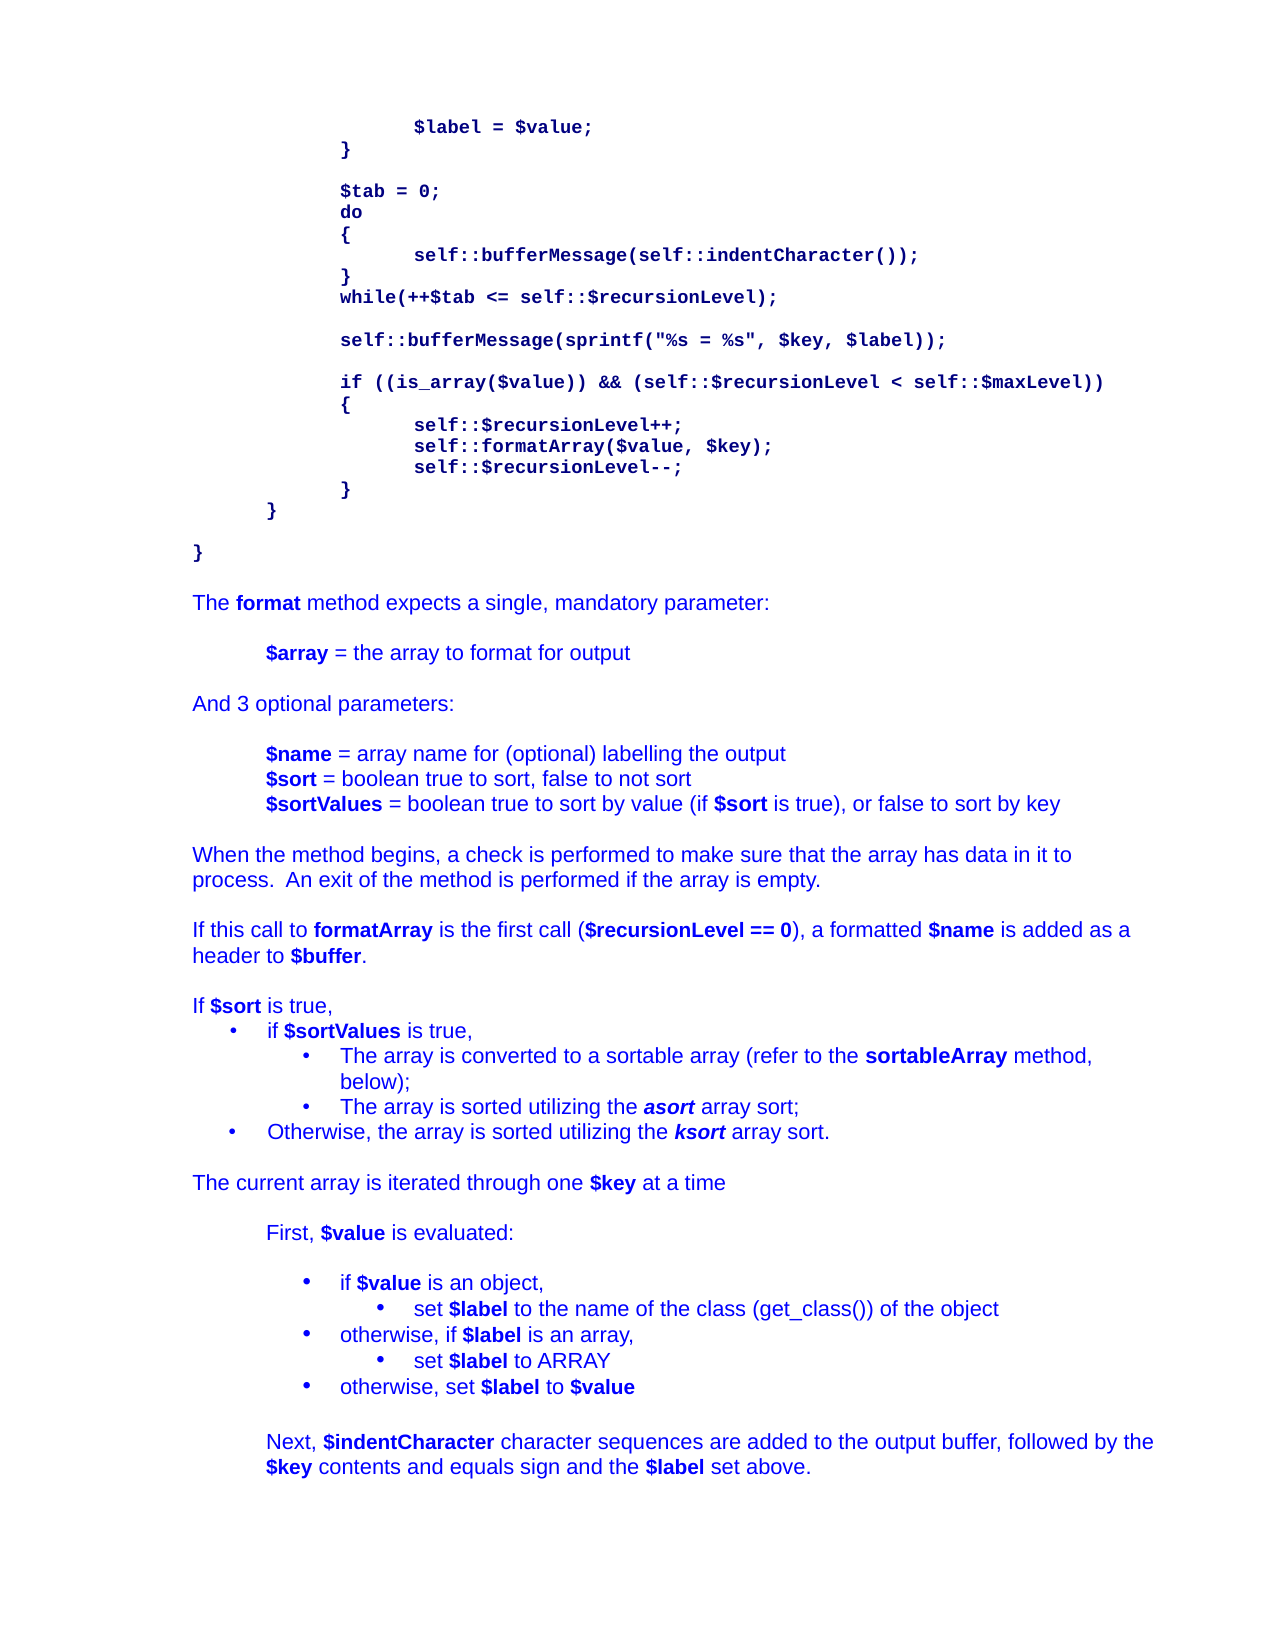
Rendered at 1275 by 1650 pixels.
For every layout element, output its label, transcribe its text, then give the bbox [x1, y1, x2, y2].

text } [192, 267, 1157, 288]
text if ((is_array($value)) && (self::$recursionLevel < self::$maxLevel)) [192, 373, 1157, 394]
text } [192, 543, 1157, 564]
list otherwise, if $label is an array, [302, 1322, 1157, 1348]
text If this call to formatArray is the first call ($recursionLevel == 0), a formatted $name is added as a header to $buffer. [192, 917, 1157, 968]
list set $label to the name of the class (get_class()) of the object [376, 1296, 1157, 1322]
text do [192, 203, 1157, 224]
text $array = the array to format for output [266, 640, 1157, 665]
text self::formatArray($value, $key); [192, 437, 1157, 458]
list Otherwise, the array is sorted utilizing the ksort array sort. [228, 1119, 1157, 1144]
list The array is sorted utilizing the asort array sort; [302, 1094, 1157, 1119]
list The array is converted to a sortable array (refer to the sortableArray method, below); [302, 1043, 1157, 1094]
list if $value is an object, [302, 1270, 1157, 1296]
text self::bufferMessage(sprintf("%s = %s", $key, $label)); [192, 331, 1157, 352]
text Next, $indentCharacter character sequences are added to the output buffer, followed by the $key contents and equals sign and the $label set above. [266, 1429, 1157, 1479]
text If $sort is true, [192, 993, 1157, 1018]
text while(++$tab <= self::$recursionLevel); [192, 288, 1157, 309]
text $tab = 0; [192, 182, 1157, 203]
text $label = $value; [192, 118, 1157, 139]
text self::$recursionLevel--; [192, 458, 1157, 479]
text First, $value is evaluated: [266, 1220, 1157, 1245]
text And 3 optional parameters: [192, 690, 1157, 716]
list set $label to ARRAY [376, 1348, 1157, 1374]
text { [192, 394, 1157, 416]
text } [192, 479, 1157, 501]
text When the method begins, a check is performed to make sure that the array has data in it to process. An exit of the method is performed if the array is empty. [192, 842, 1157, 892]
text self::bufferMessage(self::indentCharacter()); [192, 246, 1157, 267]
text The format method expects a single, mandatory parameter: [192, 589, 1157, 615]
list if $sortValues is true, [229, 1018, 1157, 1043]
text self::$recursionLevel++; [192, 416, 1157, 437]
text $name = array name for (optional) labelling the output [266, 741, 1157, 766]
text } [192, 139, 1157, 161]
text The current array is iterated through one $key at a time [192, 1169, 1157, 1194]
text $sortValues = boolean true to sort by value (if $sort is true), or false to sort by key [266, 791, 1157, 816]
text { [192, 224, 1157, 246]
list otherwise, set $label to $value [302, 1374, 1157, 1400]
text $sort = boolean true to sort, false to not sort [266, 766, 1157, 791]
text } [192, 501, 1157, 522]
